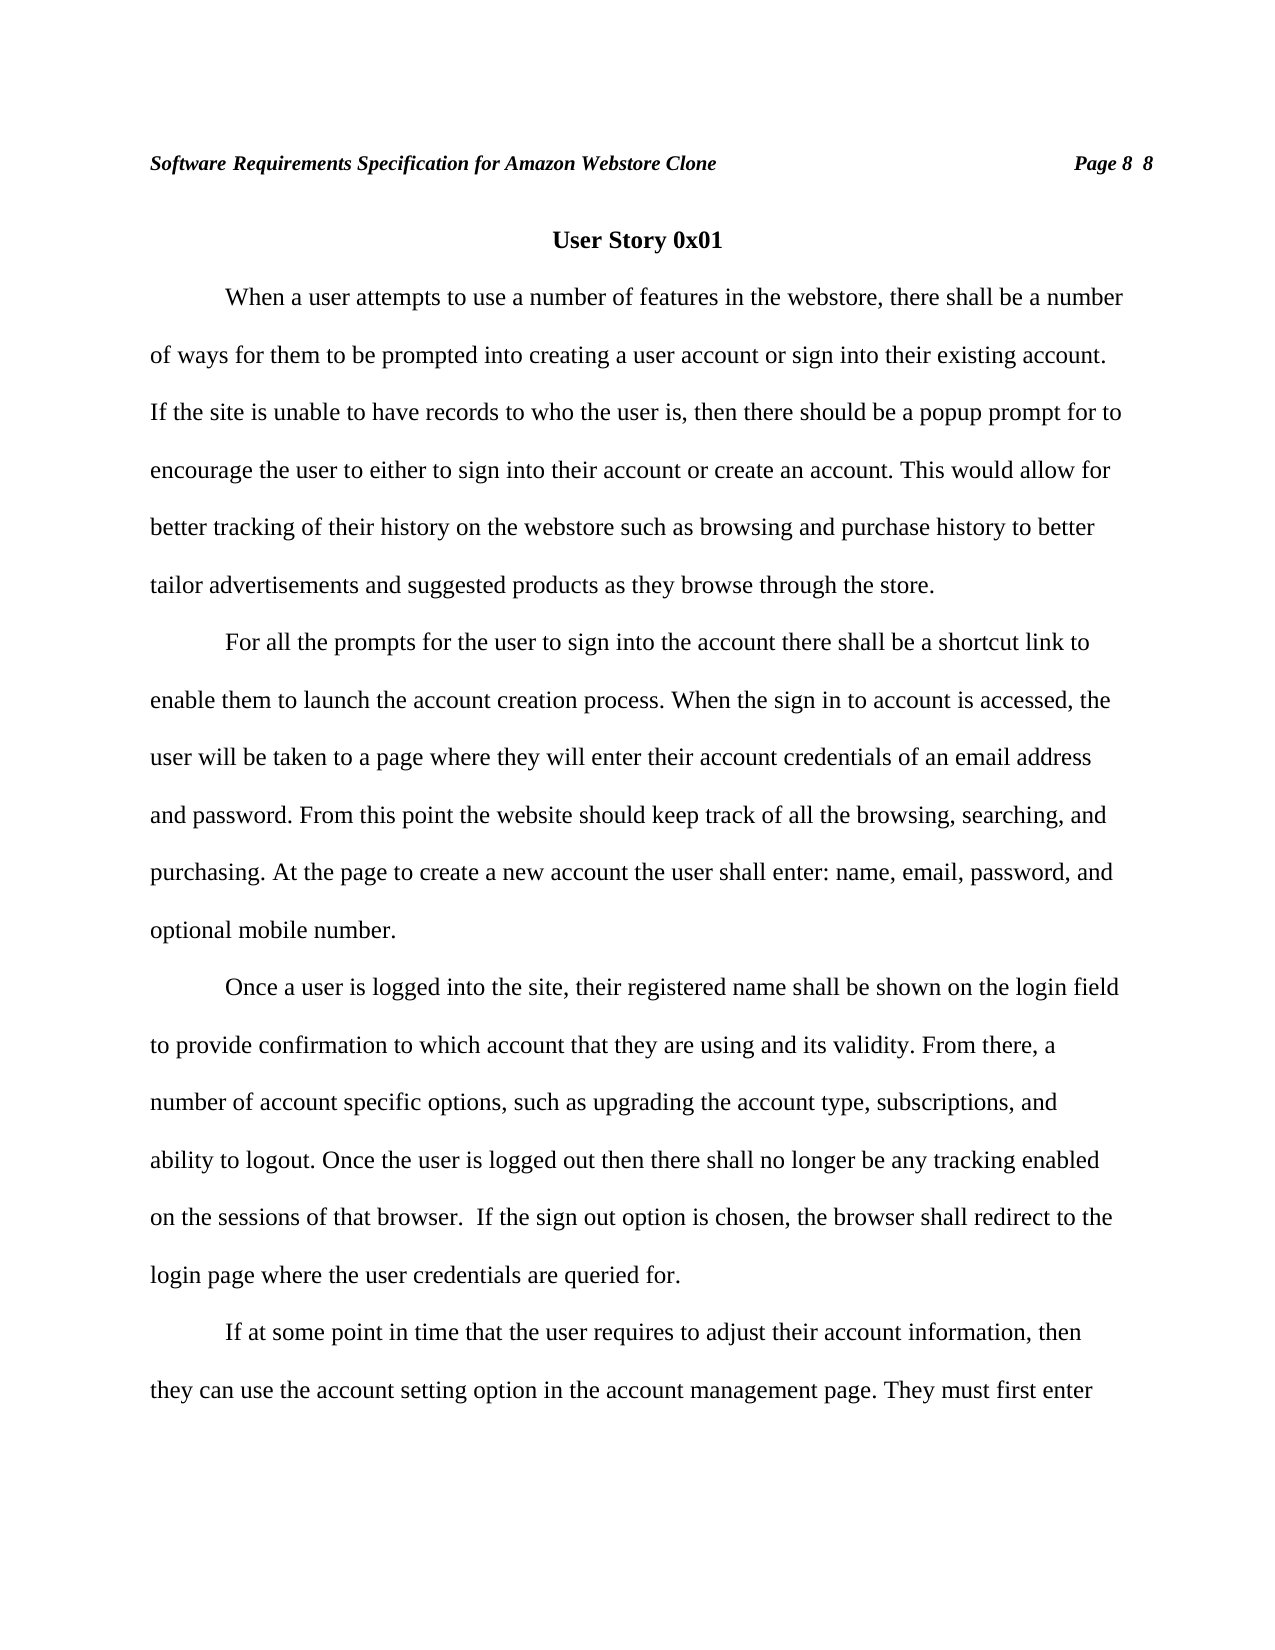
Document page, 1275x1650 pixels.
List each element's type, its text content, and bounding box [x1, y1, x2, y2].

text Once a user is logged into the site, their registered name shall be shown on the login field to provide confirmation to which account that they are using and its validity. From there, a number of account specific options, such as upgrading the account type, subscriptions, and ability to logout. Once the user is logged out then there shall no longer be any tracking enabled on the sessions of that browser. If the sign out option is chosen, the browser shall redirect to the login page where the user credentials are queried for. [150, 972, 1125, 1289]
text User Story 0x01 [150, 225, 1125, 254]
text When a user attempts to use a number of features in the webstore, there shall be a number of ways for them to be prompted into creating a user account or sign into their existing account. If the site is unable to have records to who the user is, then there should be a popup prompt for to encourage the user to either to sign into their account or create an account. This would allow for better tracking of their history on the webstore such as browsing and purchase history to better tailor advertisements and suggested products as they browse through the store. [150, 282, 1125, 599]
text For all the prompts for the user to sign into the account there shall be a shortcut link to enable them to launch the account creation process. When the sign in to account is accessed, the user will be taken to a page where they will enter their account credentials of an email address and password. From this point the website should keep track of all the browsing, searching, and purchasing. At the page to create a new account the user shall enter: name, email, password, and optional mobile number. [150, 627, 1125, 944]
text If at some point in time that the user requires to adjust their account information, then they can use the account setting option in the account management page. They must first enter [150, 1317, 1125, 1404]
